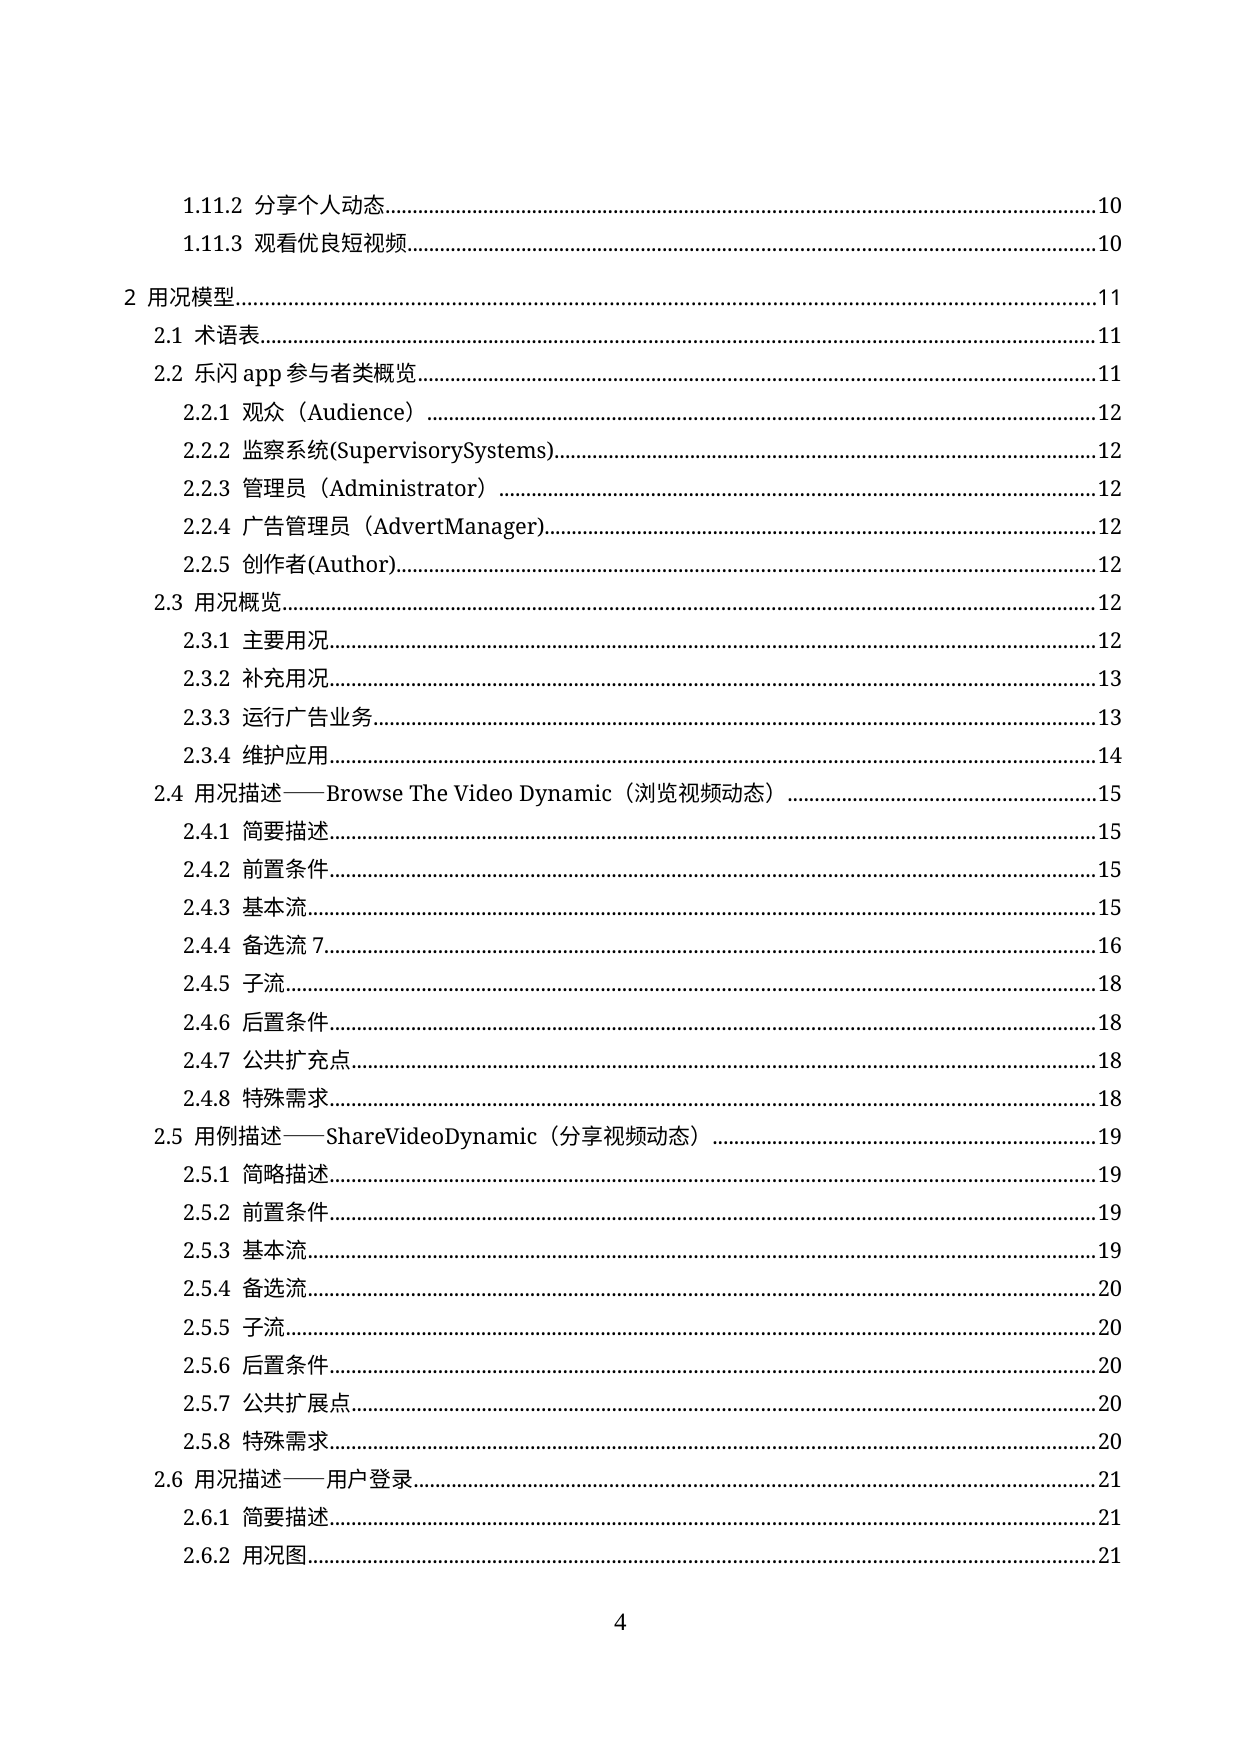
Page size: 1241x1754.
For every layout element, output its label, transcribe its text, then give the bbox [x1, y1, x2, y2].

text 2.4 用况描述——Browse The Video Dynamic（浏览视频动态） 15 [148, 776, 1122, 807]
text 2.2.5 创作者(Author) 12 [177, 547, 1122, 579]
text 2.5.2 前置条件 19 [177, 1195, 1122, 1227]
text 2.6.1 简要描述 21 [177, 1500, 1122, 1532]
text 2.2.2 监察系统(SupervisorySystems) 12 [177, 433, 1122, 464]
text 2.3.3 运行广告业务 13 [177, 699, 1122, 731]
text 2.4.3 基本流 15 [177, 890, 1122, 922]
text 1.11.3 观看优良短视频 10 [177, 226, 1122, 257]
text 2.4.4 备选流7 16 [177, 928, 1122, 960]
text 2.4.7 公共扩充点 18 [177, 1043, 1122, 1074]
text 2.1 术语表 11 [148, 318, 1122, 350]
text 2.5.5 子流 20 [177, 1309, 1122, 1341]
text 2.6.2 用况图 21 [177, 1538, 1122, 1570]
text 2.3.4 维护应用 14 [177, 738, 1122, 769]
text 2.2.4 广告管理员（AdvertManager) 12 [177, 509, 1122, 541]
text 2.3.2 补充用况 13 [177, 661, 1122, 693]
text 2.2.3 管理员（Administrator） 12 [177, 471, 1122, 502]
text 2.5.8 特殊需求 20 [177, 1424, 1122, 1456]
text 2.5.1 简略描述 19 [177, 1157, 1122, 1189]
text 2.2.1 观众（Audience） 12 [177, 394, 1122, 426]
text 2.5.6 后置条件 20 [177, 1348, 1122, 1379]
text 2.5.7 公共扩展点 20 [177, 1386, 1122, 1417]
text 2.3.1 主要用况 12 [177, 623, 1122, 655]
text 2.4.6 后置条件 18 [177, 1004, 1122, 1036]
text 2 用况模型 11 [118, 280, 1122, 312]
text 2.4.2 前置条件 15 [177, 852, 1122, 884]
text 2.2 乐闪app参与者类概览 11 [148, 356, 1122, 388]
text 2.6 用况描述——用户登录 21 [148, 1462, 1122, 1494]
text 2.3 用况概览 12 [148, 585, 1122, 617]
text 2.4.5 子流 18 [177, 966, 1122, 998]
text 2.4.8 特殊需求 18 [177, 1081, 1122, 1112]
text 1.11.2 分享个人动态 10 [177, 188, 1122, 219]
text 2.4.1 简要描述 15 [177, 814, 1122, 846]
text 2.5.3 基本流 19 [177, 1233, 1122, 1265]
text 2.5.4 备选流 20 [177, 1271, 1122, 1303]
text 2.5 用例描述——ShareVideoDynamic（分享视频动态） 19 [148, 1119, 1122, 1151]
